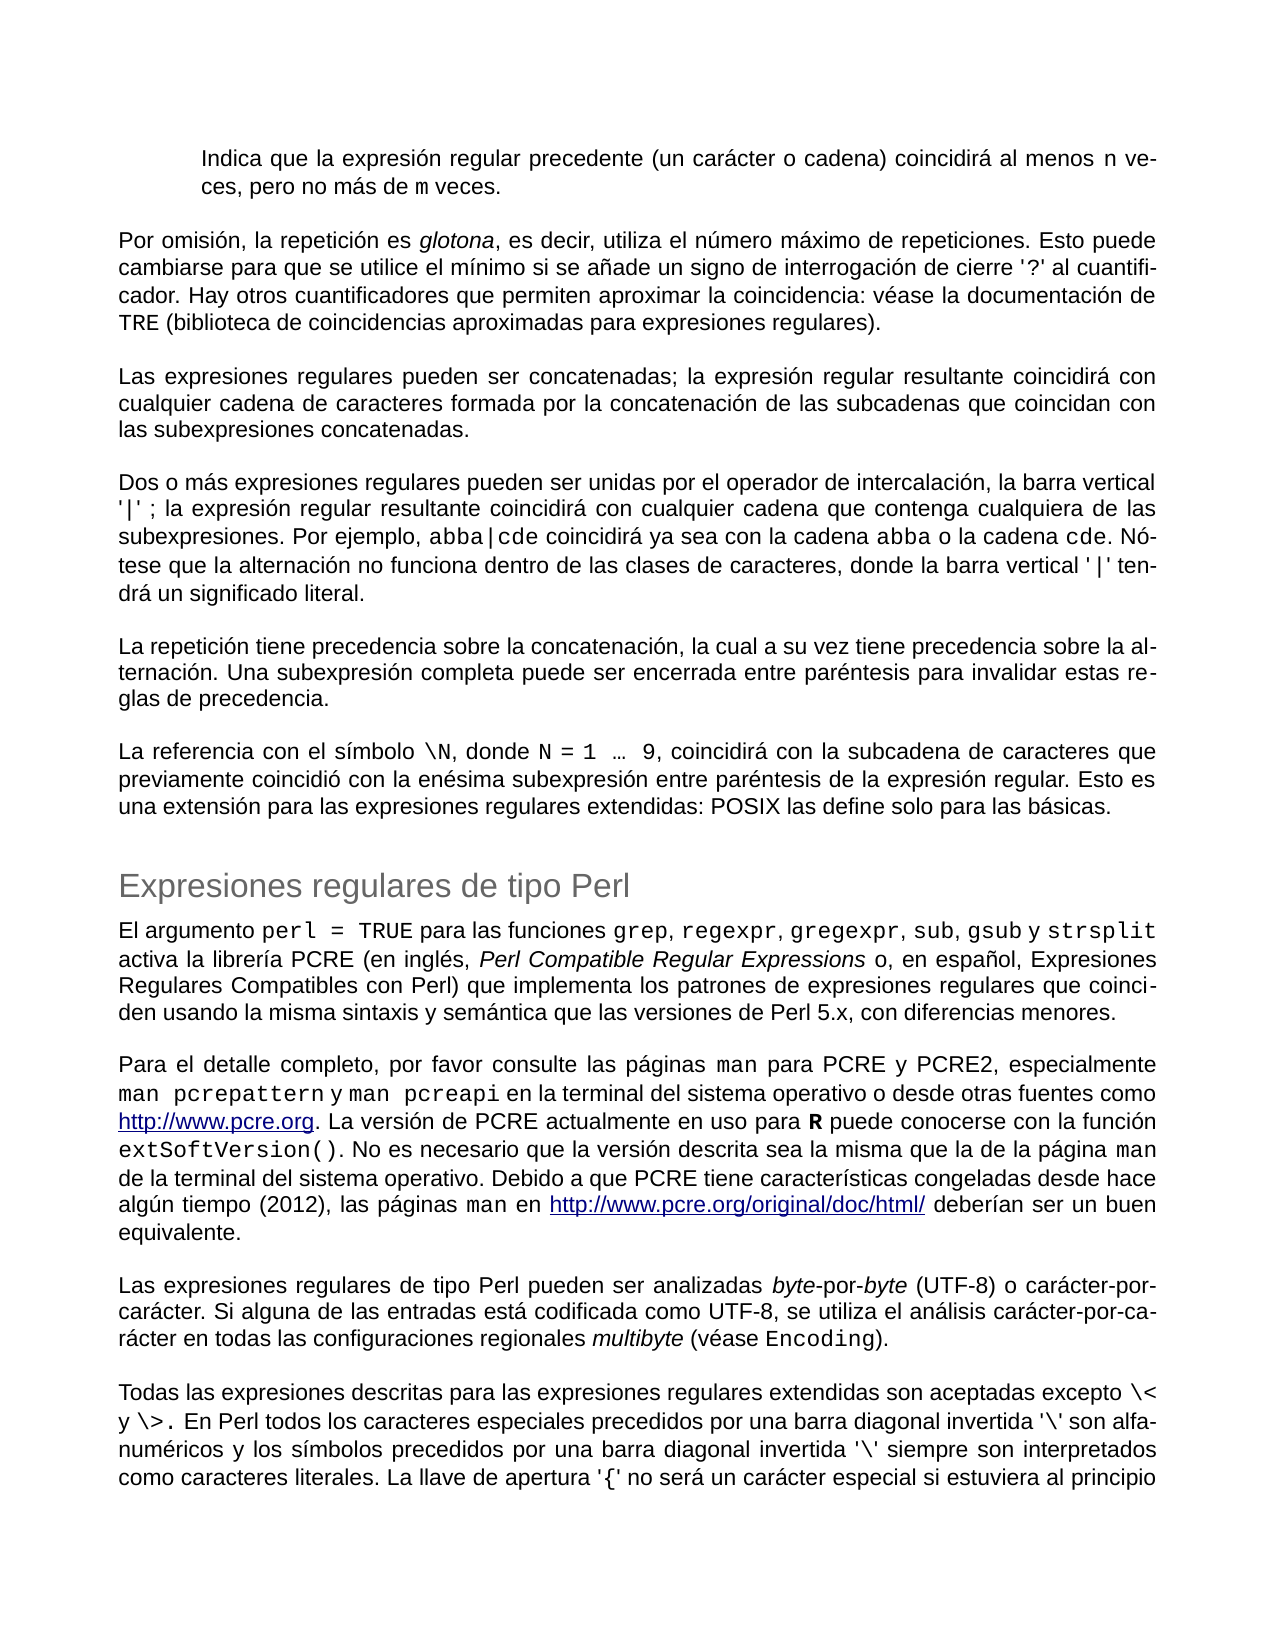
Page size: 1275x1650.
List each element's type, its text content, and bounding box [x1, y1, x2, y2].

text Para el detalle completo, por favor consulte las páginas man para PCRE y PCRE2, especialmente man pcrepattern y man pcreapi en la terminal del sistema operativo o desde otras fuentes como http://www.pcre.org. La versión de PCRE actualmente en uso para R puede conocerse con la función extSoftVersion(). No es necesario que la versión descrita sea la misma que la de la página man de la terminal del sistema operativo. Debido a que PCRE tiene características congeladas desde hace algún tiempo (2012), las páginas man en http://www.pcre.org/original/doc/html/ deberían ser un buen equivalente. [118, 1051, 1157, 1246]
text Las expresiones regulares pueden ser concatenadas; la expresión regular resultante coincidirá con cualquier cadena de caracteres formada por la concatenación de las subcadenas que coincidan con las subexpresiones concatenadas. [118, 363, 1157, 442]
text Dos o más expresiones regulares pueden ser unidas por el operador de intercalación, la barra vertical '|' ; la expresión regular resultante coincidirá con cualquier cadena que contenga cualquiera de las subexpresiones. Por ejemplo, abba|cde coincidirá ya sea con la cadena abba o la cadena cde. Nó­tese que la alternación no funciona dentro de las clases de caracteres, donde la barra vertical '|' ten­drá un significado literal. [118, 469, 1157, 606]
text La referencia con el símbolo \N, donde N = 1 … 9, coincidirá con la subcadena de caracteres que previamente coincidió con la enésima subexpresión entre paréntesis de la expresión regular. Esto es una extensión para las expresiones regulares extendidas: POSIX las define solo para las básicas. [118, 738, 1157, 819]
subtitle Expresiones regulares de tipo Perl [118, 866, 1157, 905]
text Las expresiones regulares de tipo Perl pueden ser analizadas byte-por-byte (UTF-8) o carácter-por-carácter. Si alguna de las entradas está codificada como UTF-8, se utiliza el análisis carácter-por-ca­rácter en todas las configuraciones regionales multibyte (véase Encoding). [118, 1272, 1157, 1353]
text El argumento perl = TRUE para las funciones grep, regexpr, gregexpr, sub, gsub y strsplit activa la librería PCRE (en inglés, Perl Compatible Regular Expressions o, en español, Expresiones Regulares Compatibles con Perl) que implementa los patrones de expresiones regulares que coinci­den usando la misma sintaxis y semántica que las versiones de Perl 5.x, con diferencias menores. [118, 917, 1157, 1025]
text Indica que la expresión regular precedente (un carácter o cadena) coincidirá al menos n ve­ces, pero no más de m veces. [201, 144, 1157, 201]
text Todas las expresiones descritas para las expresiones regulares extendidas son aceptadas excepto \< y \>. En Perl todos los caracteres especiales precedidos por una barra diagonal invertida '\' son alfa­numéricos y los símbolos precedidos por una barra diagonal invertida '\' siempre son interpretados como caracteres literales. La llave de apertura '{' no será un carácter especial si estuviera al principio [118, 1379, 1157, 1493]
text Por omisión, la repetición es glotona, es decir, utiliza el número máximo de repeticiones. Esto puede cambiarse para que se utilice el mínimo si se añade un signo de interrogación de cierre '?' al cuantifi­cador. Hay otros cuantificadores que permiten aproximar la coincidencia: véase la documentación de TRE (biblioteca de coincidencias aproximadas para expresiones regulares). [118, 227, 1157, 337]
text La repetición tiene precedencia sobre la concatenación, la cual a su vez tiene precedencia sobre la al­ternación. Una subexpresión completa puede ser encerrada entre paréntesis para invalidar estas re­glas de precedencia. [118, 633, 1157, 712]
